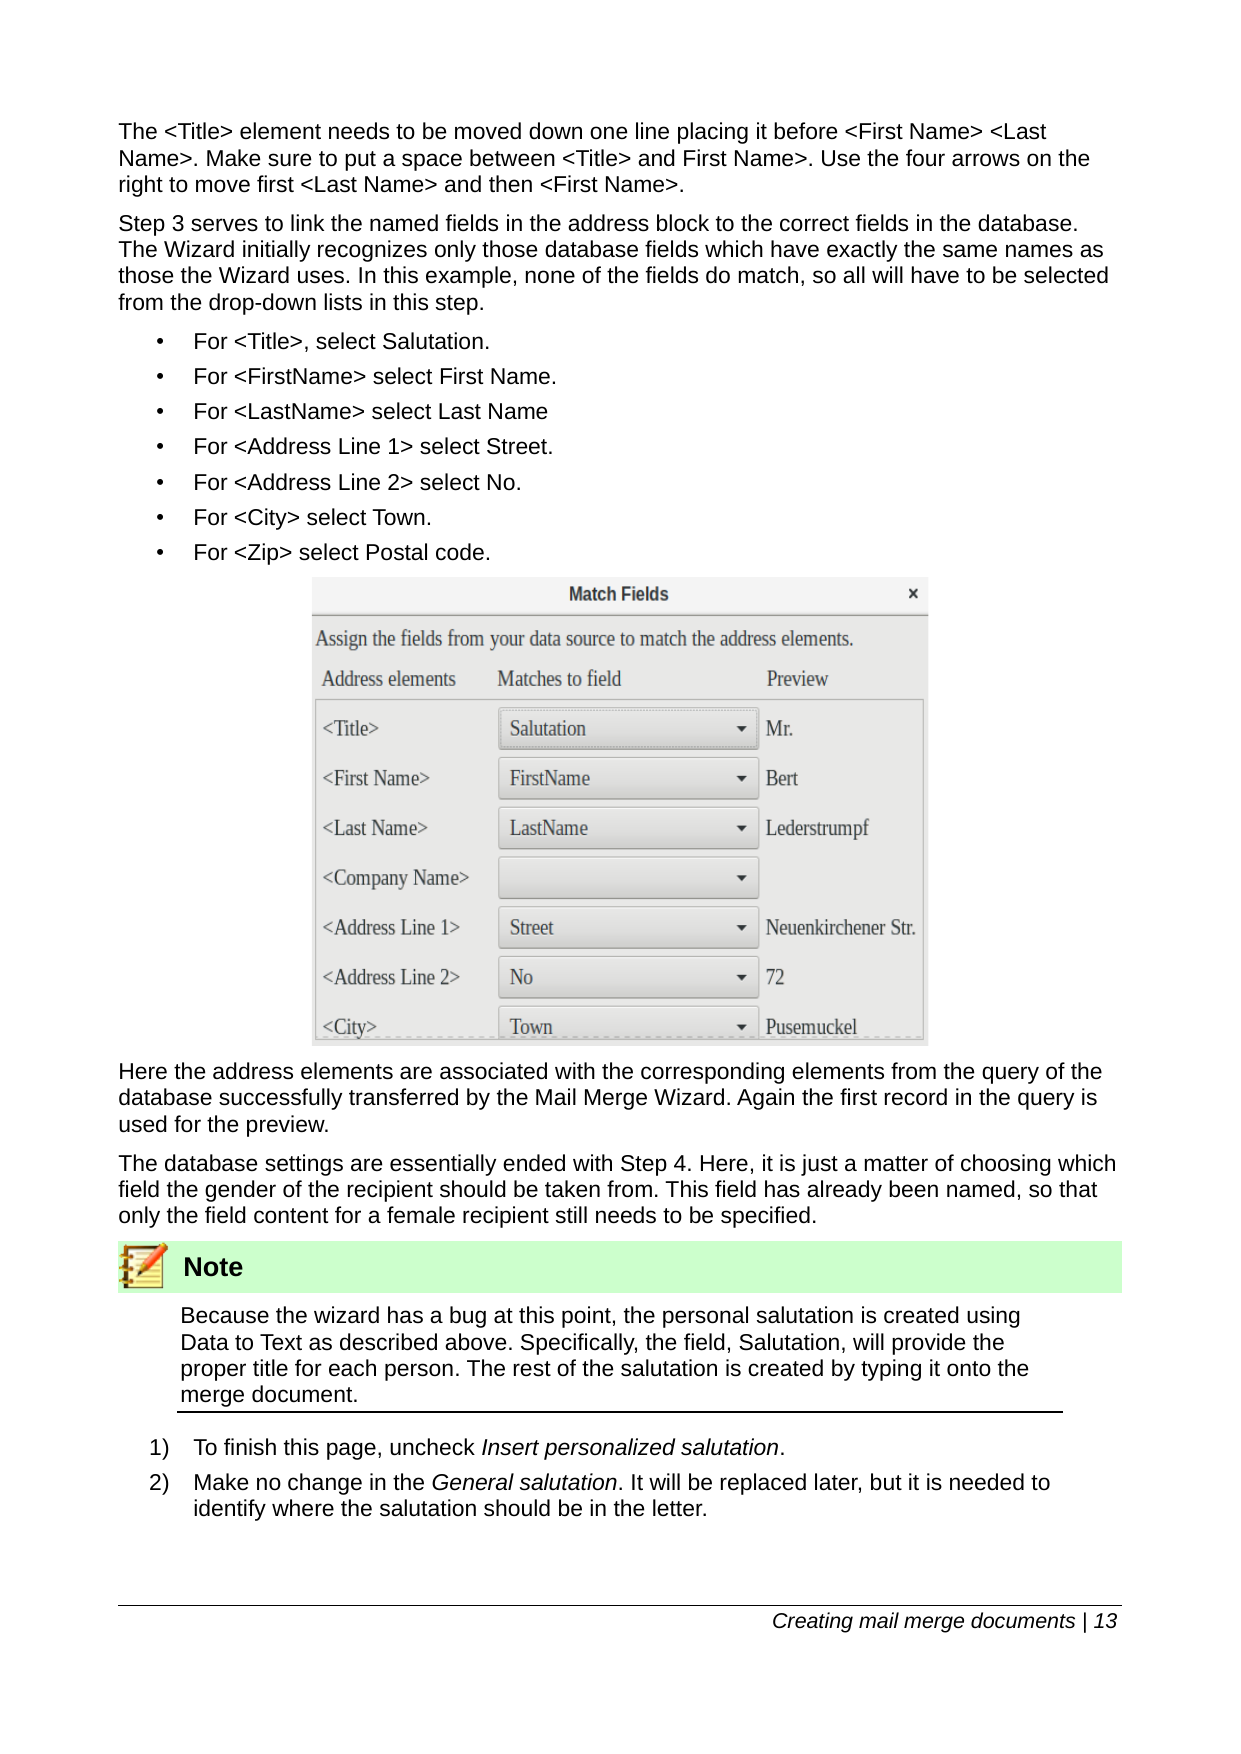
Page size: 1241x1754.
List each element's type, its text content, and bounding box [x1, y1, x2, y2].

list For <City> select Town. [156, 504, 1122, 530]
list For <LastName> select Last Name [156, 398, 1122, 424]
picture [311, 577, 929, 1046]
list For <Title>, select Salutation. [156, 328, 1122, 354]
list For <Address Line 2> select No. [156, 468, 1122, 495]
text Because the wizard has a bug at this point, the personal salutation is created using Data to Text as described above. Specifically, the field, Salutation, will provide the proper title for each person. The rest of the salutation is created by typing it onto the merge document. [177, 1299, 1063, 1411]
list The <Title> element needs to be moved down one line placing it before <First Name> <Last Name>. Make sure to put a space between <Title> and First Name>. Use the four arrows on the right to move first <Last Name> and then <First Name>. [118, 118, 1122, 197]
list For <Address Line 1> select Street. [156, 433, 1122, 459]
list For <Zip> select Postal code. [156, 539, 1122, 565]
picture [119, 1241, 170, 1292]
text The database settings are essentially ended with Step 4. Here, it is just a matter of choosing which field the gender of the recipient should be taken from. This field has already been named, so that only the field content for a female recipient still needs to be specified. [118, 1149, 1122, 1228]
list To finish this page, uncheck Insert personalized salutation. [169, 1434, 1122, 1460]
subtitle Note [118, 1241, 1122, 1293]
list Step 3 serves to link the named fields in the address block to the correct fields in the database. The Wizard initially recognizes only those database fields which have exactly the same names as those the Wizard uses. In this example, none of the fields do match, so all will have to be selected from the drop-down lists in this step. [118, 210, 1122, 315]
list For <FirstName> select First Name. [156, 363, 1122, 389]
text Here the address elements are associated with the corresponding elements from the query of the database successfully transferred by the Mail Merge Wizard. Again the first record in the query is used for the preview. [118, 1058, 1122, 1137]
list Make no change in the General salutation. It will be replaced later, but it is needed to identify where the salutation should be in the letter. [169, 1469, 1122, 1522]
